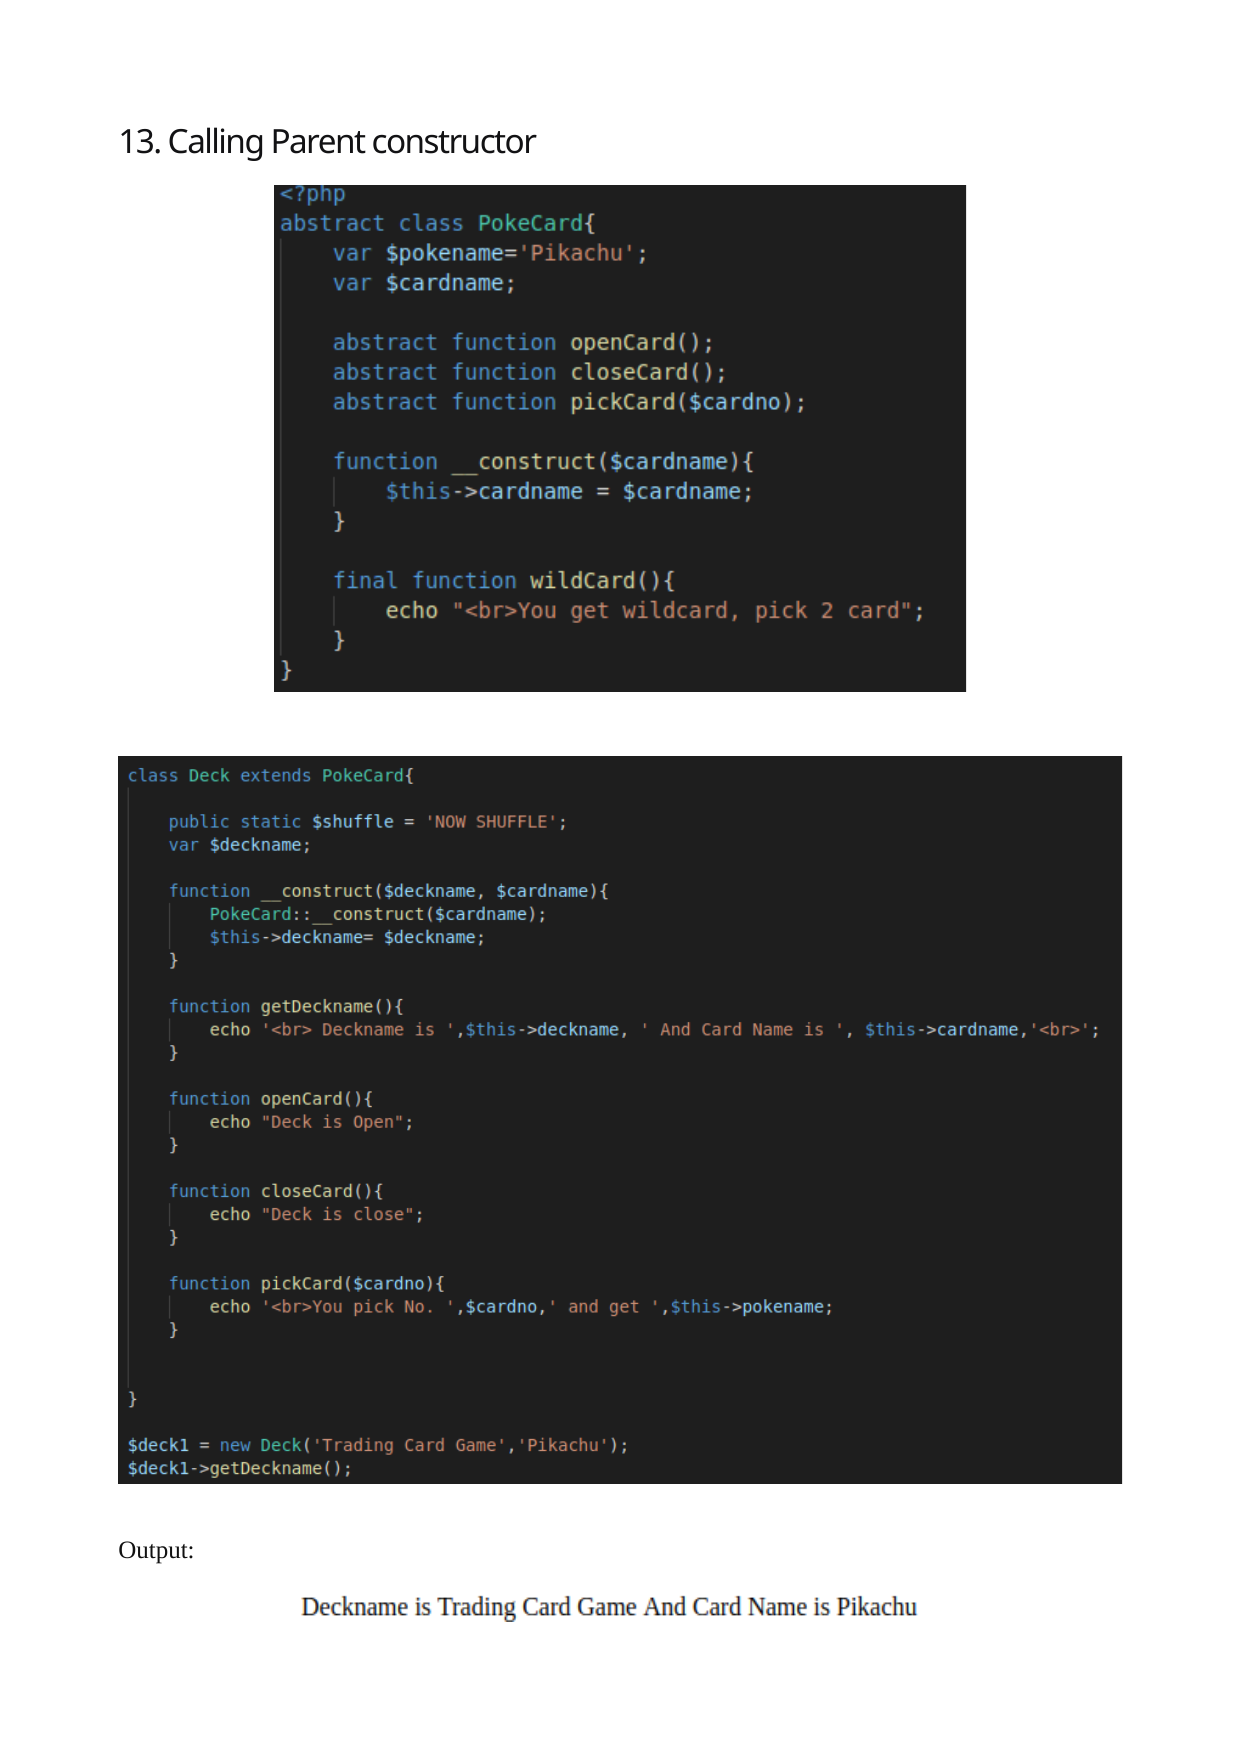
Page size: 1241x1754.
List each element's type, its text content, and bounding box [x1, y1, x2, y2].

picture [289, 1582, 951, 1622]
text Output: [118, 1535, 1122, 1564]
picture [274, 185, 967, 692]
picture [118, 756, 1123, 1484]
text 13. Calling Parent constructor [118, 118, 1122, 163]
